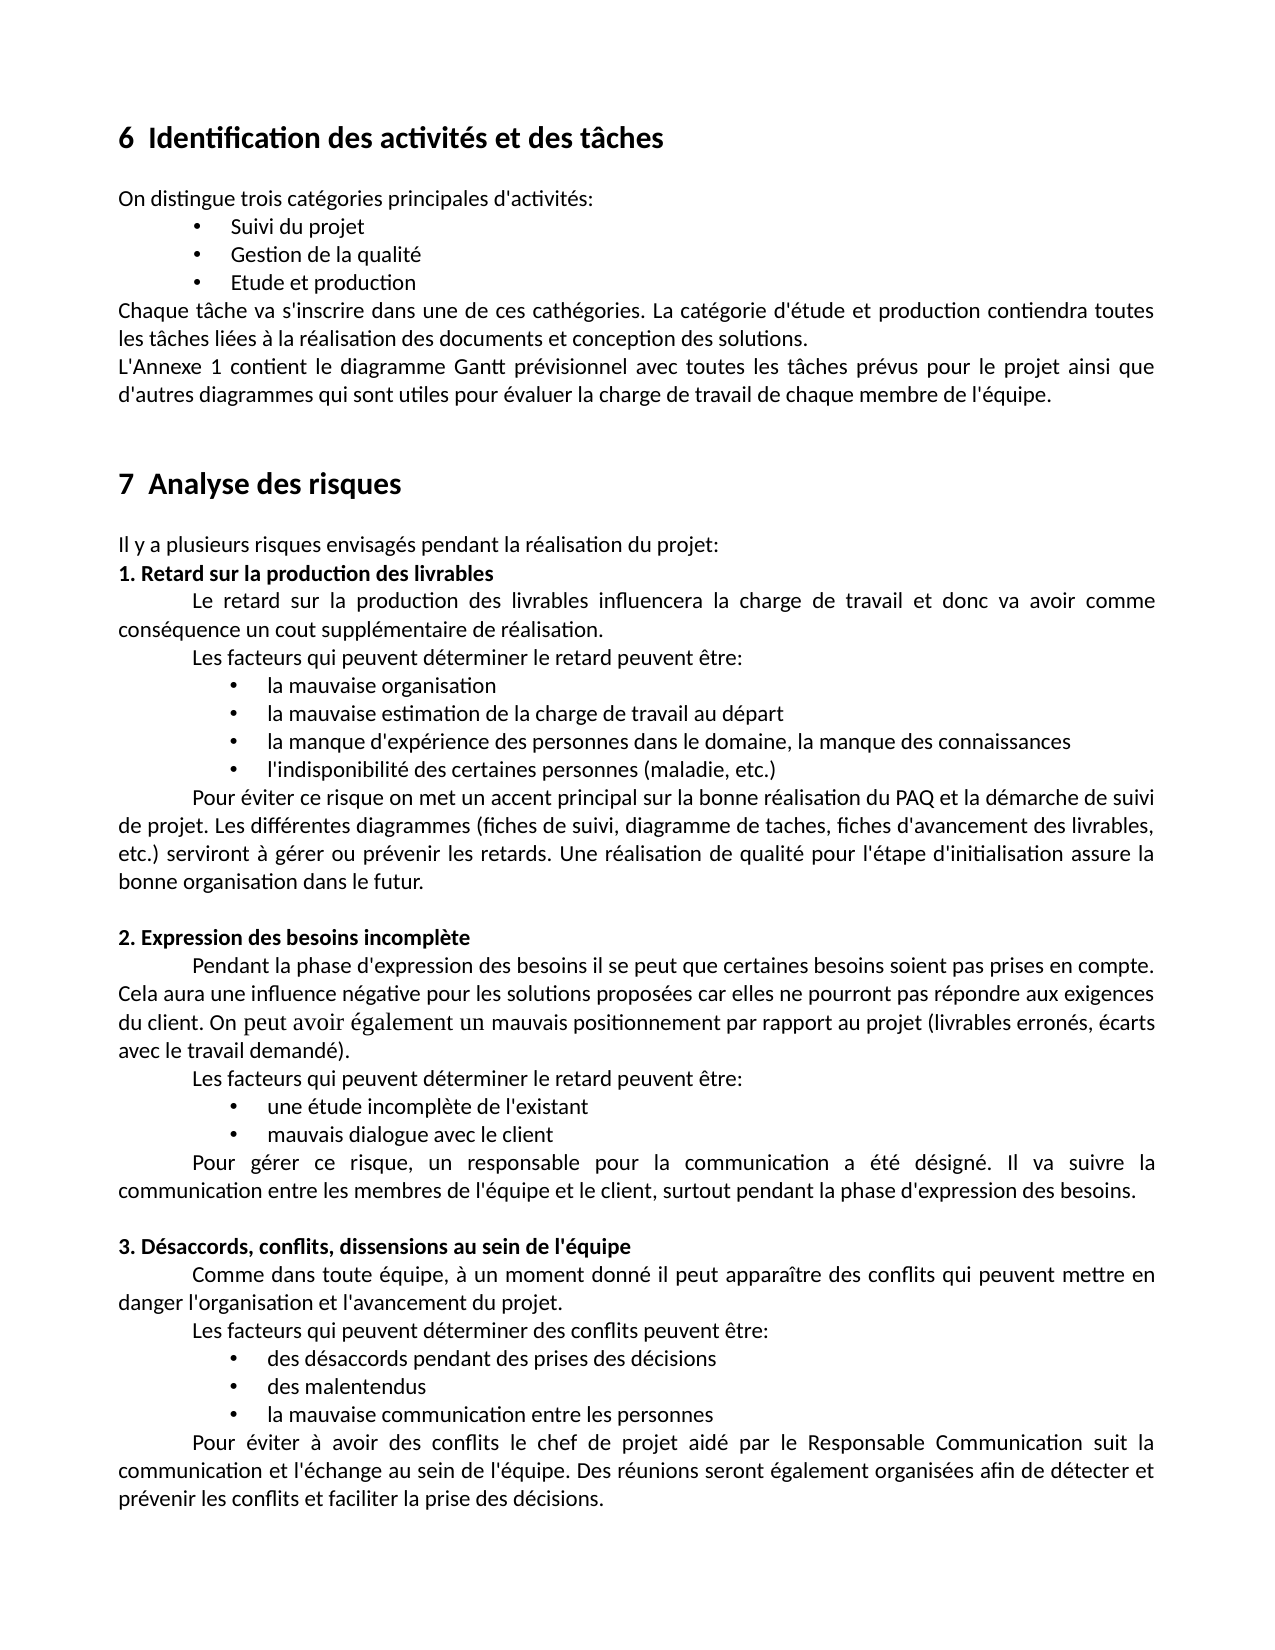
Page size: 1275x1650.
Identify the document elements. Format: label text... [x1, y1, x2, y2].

text Le retard sur la production des livrables influencera la charge de travail et donc va avoir comme conséquence un cout supplémentaire de réalisation. [118, 587, 1157, 643]
list mauvais dialogue avec le client [229, 1120, 1157, 1148]
text 2. Expression des besoins incomplète [118, 923, 1157, 951]
text Il y a plusieurs risques envisagés pendant la réalisation du projet: [118, 531, 1157, 559]
text Les facteurs qui peuvent déterminer le retard peuvent être: [118, 1064, 1157, 1092]
text 3. Désaccords, conflits, dissensions au sein de l'équipe [118, 1232, 1157, 1260]
text Pour éviter à avoir des conflits le chef de projet aidé par le Responsable Communication suit la communication et l'échange au sein de l'équipe. Des réunions seront également organisées afin de détecter et prévenir les conflits et faciliter la prise des décisions. [118, 1428, 1157, 1512]
text 1. Retard sur la production des livrables [118, 559, 1157, 587]
text Pendant la phase d'expression des besoins il se peut que certaines besoins soient pas prises en compte. Cela aura une influence négative pour les solutions proposées car elles ne pourront pas répondre aux exigences du client. On peut avoir également un mauvais positionnement par rapport au projet (livrables erronés, écarts avec le travail demandé). [118, 951, 1157, 1064]
list Etude et production [193, 268, 1157, 296]
text L'Annexe 1 contient le diagramme Gantt prévisionnel avec toutes les tâches prévus pour le projet ainsi que d'autres diagrammes qui sont utiles pour évaluer la charge de travail de chaque membre de l'équipe. [118, 352, 1157, 408]
list la mauvaise estimation de la charge de travail au départ [229, 699, 1157, 727]
list la manque d'expérience des personnes dans le domaine, la manque des connaissances [229, 727, 1157, 755]
list la mauvaise organisation [229, 671, 1157, 699]
list Gestion de la qualité [193, 240, 1157, 268]
text On distingue trois catégories principales d'activités: [118, 184, 1157, 212]
text Pour éviter ce risque on met un accent principal sur la bonne réalisation du PAQ et la démarche de suivi de projet. Les différentes diagrammes (fiches de suivi, diagramme de taches, fiches d'avancement des livrables, etc.) serviront à gérer ou prévenir les retards. Une réalisation de qualité pour l'étape d'initialisation assure la bonne organisation dans le futur. [118, 783, 1157, 895]
text Comme dans toute équipe, à un moment donné il peut apparaître des conflits qui peuvent mettre en danger l'organisation et l'avancement du projet. [118, 1260, 1157, 1316]
text Les facteurs qui peuvent déterminer des conflits peuvent être: [118, 1316, 1157, 1344]
text Chaque tâche va s'inscrire dans une de ces cathégories. La catégorie d'étude et production contiendra toutes les tâches liées à la réalisation des documents et conception des solutions. [118, 296, 1157, 352]
list des malentendus [229, 1372, 1157, 1400]
text 6 Identification des activités et des tâches [118, 118, 1157, 156]
list l'indisponibilité des certaines personnes (maladie, etc.) [229, 755, 1157, 783]
list Suivi du projet [193, 212, 1157, 240]
list une étude incomplète de l'existant [229, 1092, 1157, 1120]
list des désaccords pendant des prises des décisions [229, 1344, 1157, 1372]
list la mauvaise communication entre les personnes [229, 1400, 1157, 1428]
text 7 Analyse des risques [118, 464, 1157, 503]
text Les facteurs qui peuvent déterminer le retard peuvent être: [118, 643, 1157, 671]
text Pour gérer ce risque, un responsable pour la communication a été désigné. Il va suivre la communication entre les membres de l'équipe et le client, surtout pendant la phase d'expression des besoins. [118, 1148, 1157, 1204]
